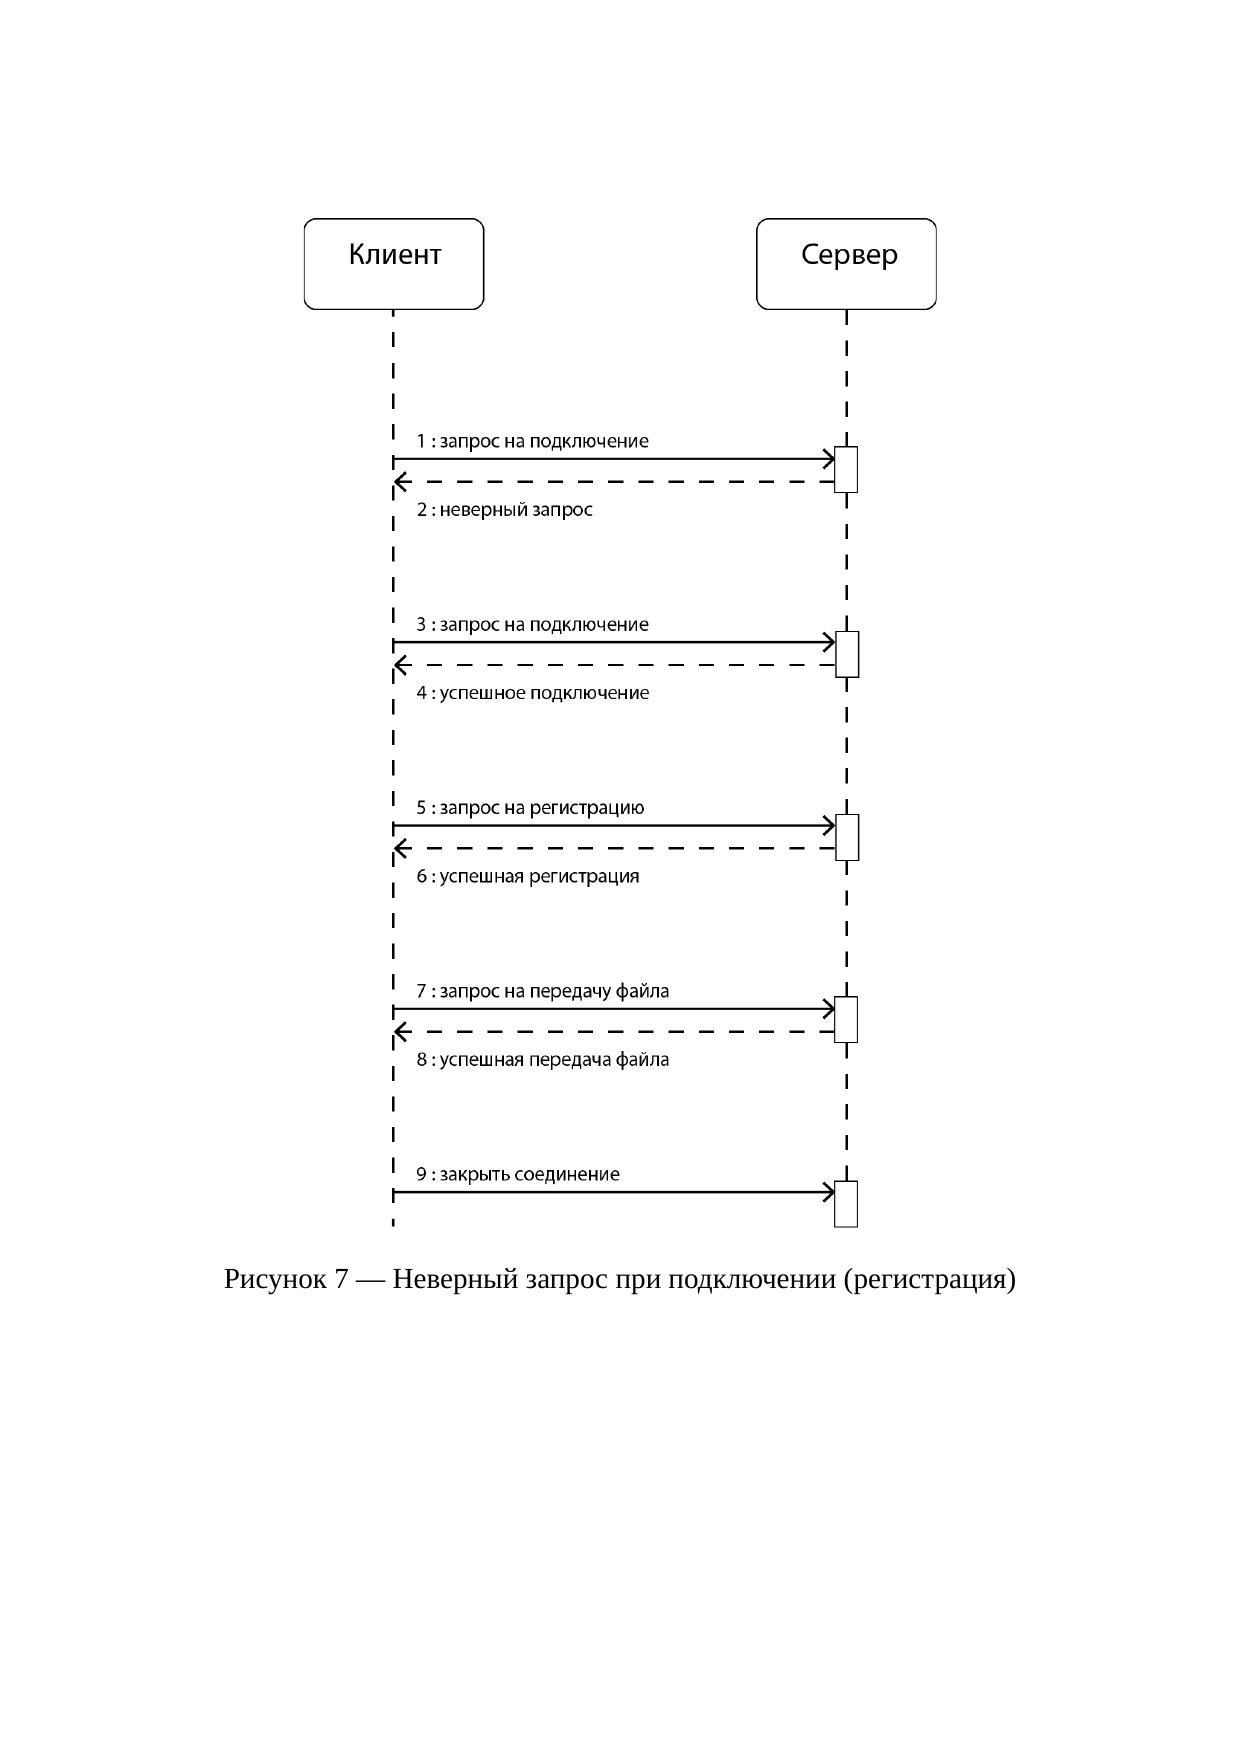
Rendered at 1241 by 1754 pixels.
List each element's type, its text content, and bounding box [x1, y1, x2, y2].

picture [303, 218, 937, 1228]
text Рисунок 7 — Неверный запрос при подключении (регистрация) [118, 219, 1122, 1294]
